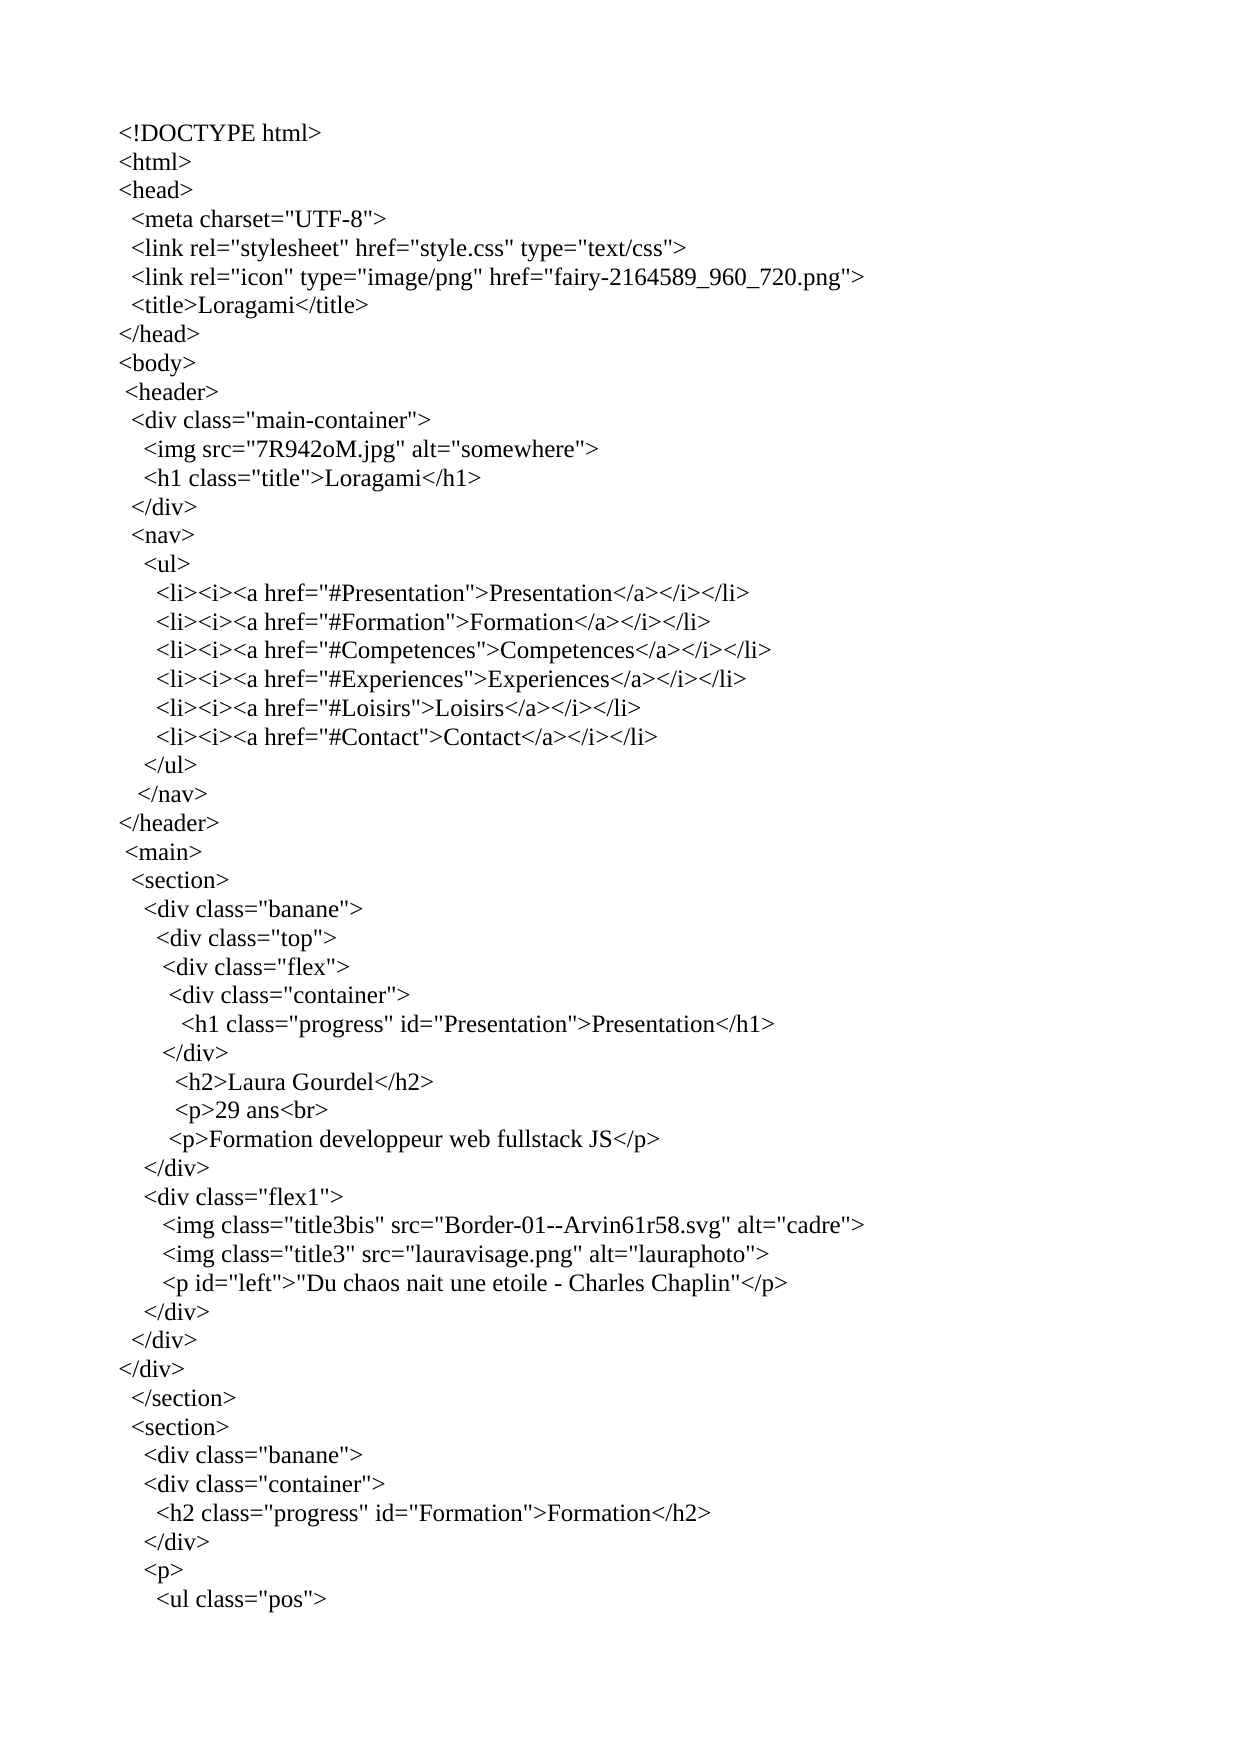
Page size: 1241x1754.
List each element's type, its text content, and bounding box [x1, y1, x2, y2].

text <h2 class="progress" id="Formation">Formation</h2> [118, 1498, 1122, 1527]
text <p>29 ans<br> [118, 1096, 1122, 1124]
text </div> [118, 492, 1122, 521]
text <div class="container"> [118, 981, 1122, 1009]
text </div> [118, 1297, 1122, 1326]
text <section> [118, 1412, 1122, 1441]
text <meta charset="UTF-8"> [118, 204, 1122, 233]
text <p> [118, 1556, 1122, 1584]
text <link rel="stylesheet" href="style.css" type="text/css"> [118, 233, 1122, 262]
text <div class="banane"> [118, 1441, 1122, 1469]
text </div> [118, 1038, 1122, 1067]
text </div> [118, 1354, 1122, 1383]
text <div class="container"> [118, 1469, 1122, 1498]
text <li><i><a href="#Contact">Contact</a></i></li> [118, 722, 1122, 751]
text <header> [118, 377, 1122, 406]
text </header> [118, 808, 1122, 837]
text </head> [118, 319, 1122, 348]
text <body> [118, 348, 1122, 377]
text <head> [118, 176, 1122, 204]
text </nav> [118, 779, 1122, 808]
text <li><i><a href="#Formation">Formation</a></i></li> [118, 607, 1122, 636]
text <h1 class="progress" id="Presentation">Presentation</h1> [118, 1009, 1122, 1038]
text <p>Formation developpeur web fullstack JS</p> [118, 1124, 1122, 1153]
text <div class="main-container"> [118, 406, 1122, 434]
text <img class="title3" src="lauravisage.png" alt="lauraphoto"> [118, 1239, 1122, 1268]
text <li><i><a href="#Loisirs">Loisirs</a></i></li> [118, 693, 1122, 722]
text <div class="banane"> [118, 894, 1122, 923]
text <section> [118, 866, 1122, 894]
text <html> [118, 147, 1122, 176]
text <li><i><a href="#Competences">Competences</a></i></li> [118, 636, 1122, 664]
text <ul class="pos"> [118, 1584, 1122, 1613]
text <div class="top"> [118, 923, 1122, 952]
text <ul> [118, 549, 1122, 578]
text <li><i><a href="#Presentation">Presentation</a></i></li> [118, 578, 1122, 607]
text <nav> [118, 521, 1122, 549]
text <img class="title3bis" src="Border-01--Arvin61r58.svg" alt="cadre"> [118, 1211, 1122, 1239]
text <title>Loragami</title> [118, 291, 1122, 319]
text <h1 class="title">Loragami</h1> [118, 463, 1122, 492]
text <link rel="icon" type="image/png" href="fairy-2164589_960_720.png"> [118, 262, 1122, 291]
text <div class="flex1"> [118, 1182, 1122, 1211]
text <p id="left">"Du chaos nait une etoile - Charles Chaplin"</p> [118, 1268, 1122, 1297]
text </div> [118, 1326, 1122, 1354]
text <main> [118, 837, 1122, 866]
text <div class="flex"> [118, 952, 1122, 981]
text </ul> [118, 751, 1122, 779]
text </div> [118, 1527, 1122, 1556]
text </div> [118, 1153, 1122, 1182]
text <h2>Laura Gourdel</h2> [118, 1067, 1122, 1096]
text <img src="7R942oM.jpg" alt="somewhere"> [118, 434, 1122, 463]
text <!DOCTYPE html> [118, 118, 1122, 147]
text <li><i><a href="#Experiences">Experiences</a></i></li> [118, 664, 1122, 693]
text </section> [118, 1383, 1122, 1412]
